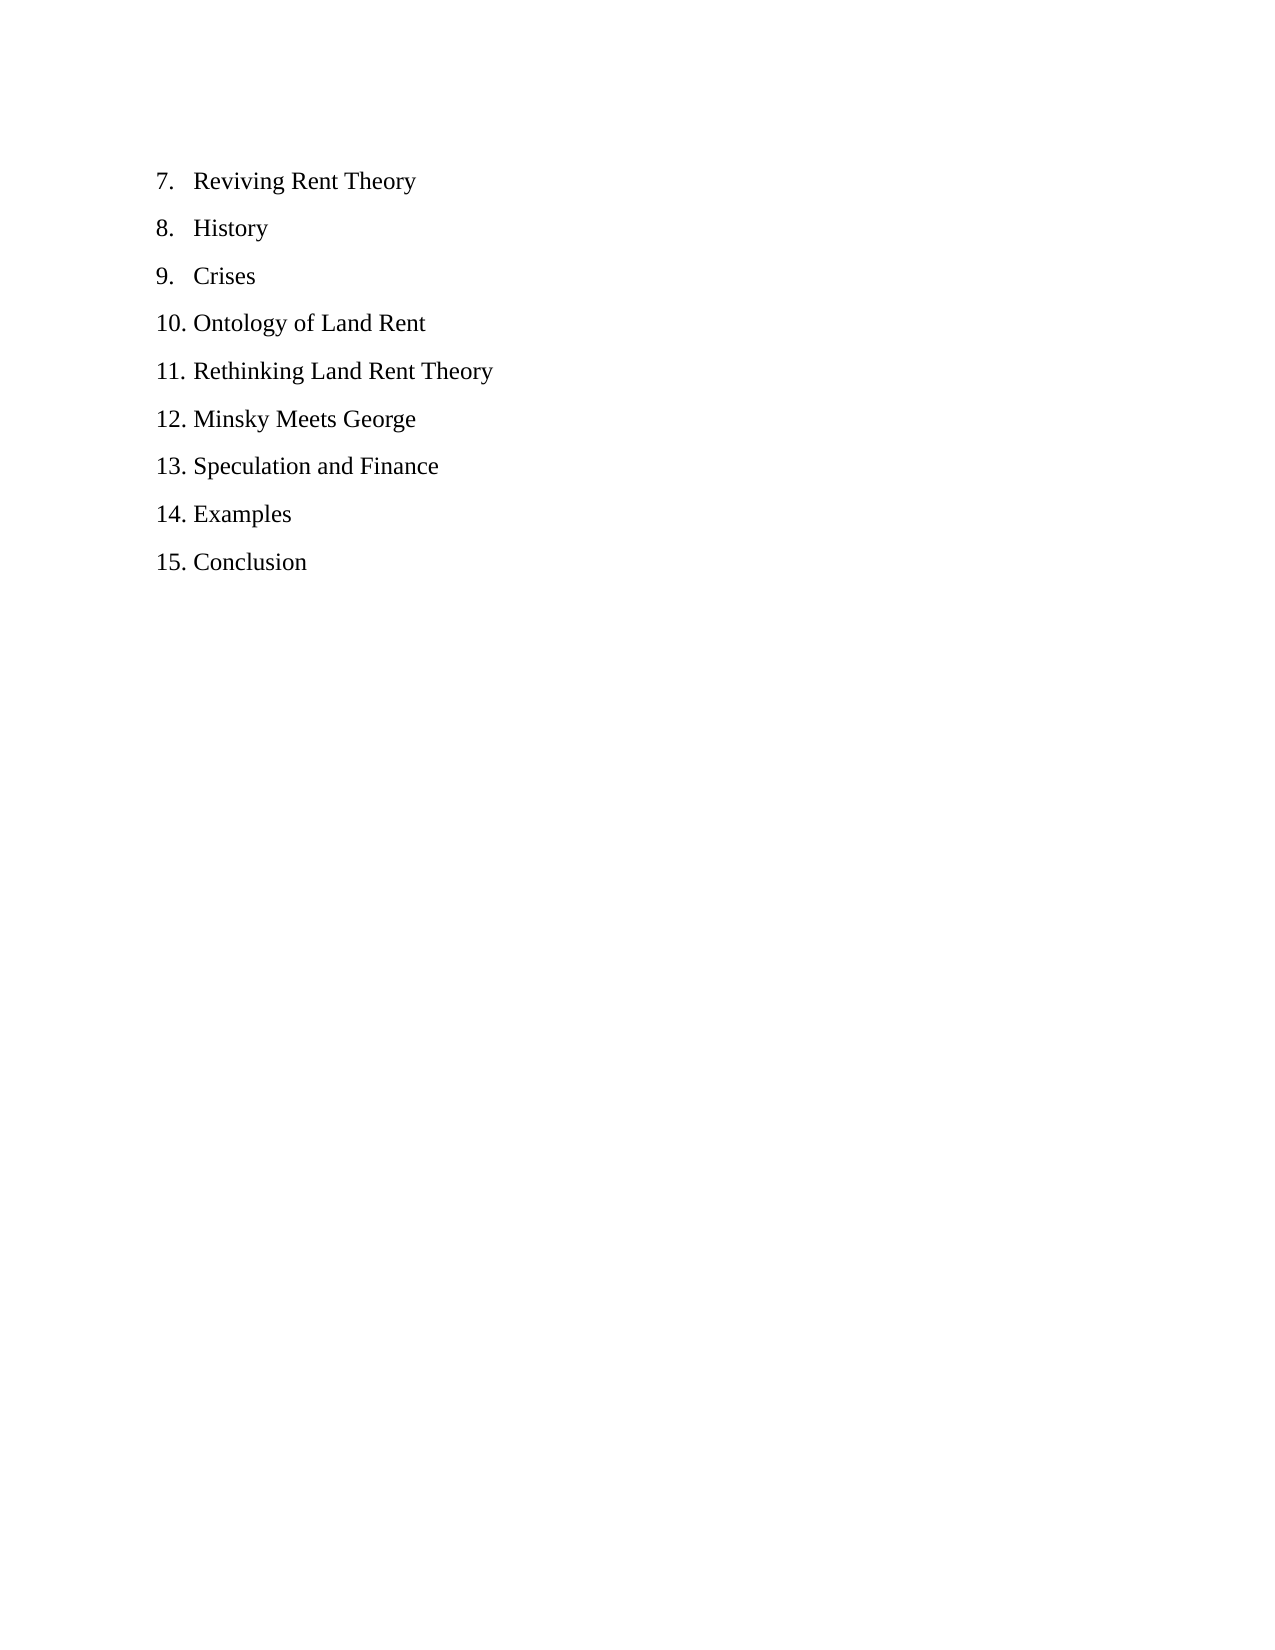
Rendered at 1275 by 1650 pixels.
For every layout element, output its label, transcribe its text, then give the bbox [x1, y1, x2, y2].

list History [156, 213, 1157, 242]
list Rethinking Land Rent Theory [156, 356, 1157, 385]
list Minsky Meets George [156, 404, 1157, 432]
list Speculation and Finance [156, 451, 1157, 480]
list Examples [156, 499, 1157, 528]
list Crises [156, 261, 1157, 290]
list Reviving Rent Theory [156, 166, 1157, 194]
list Ontology of Land Rent [156, 308, 1157, 337]
list Conclusion [156, 547, 1157, 575]
